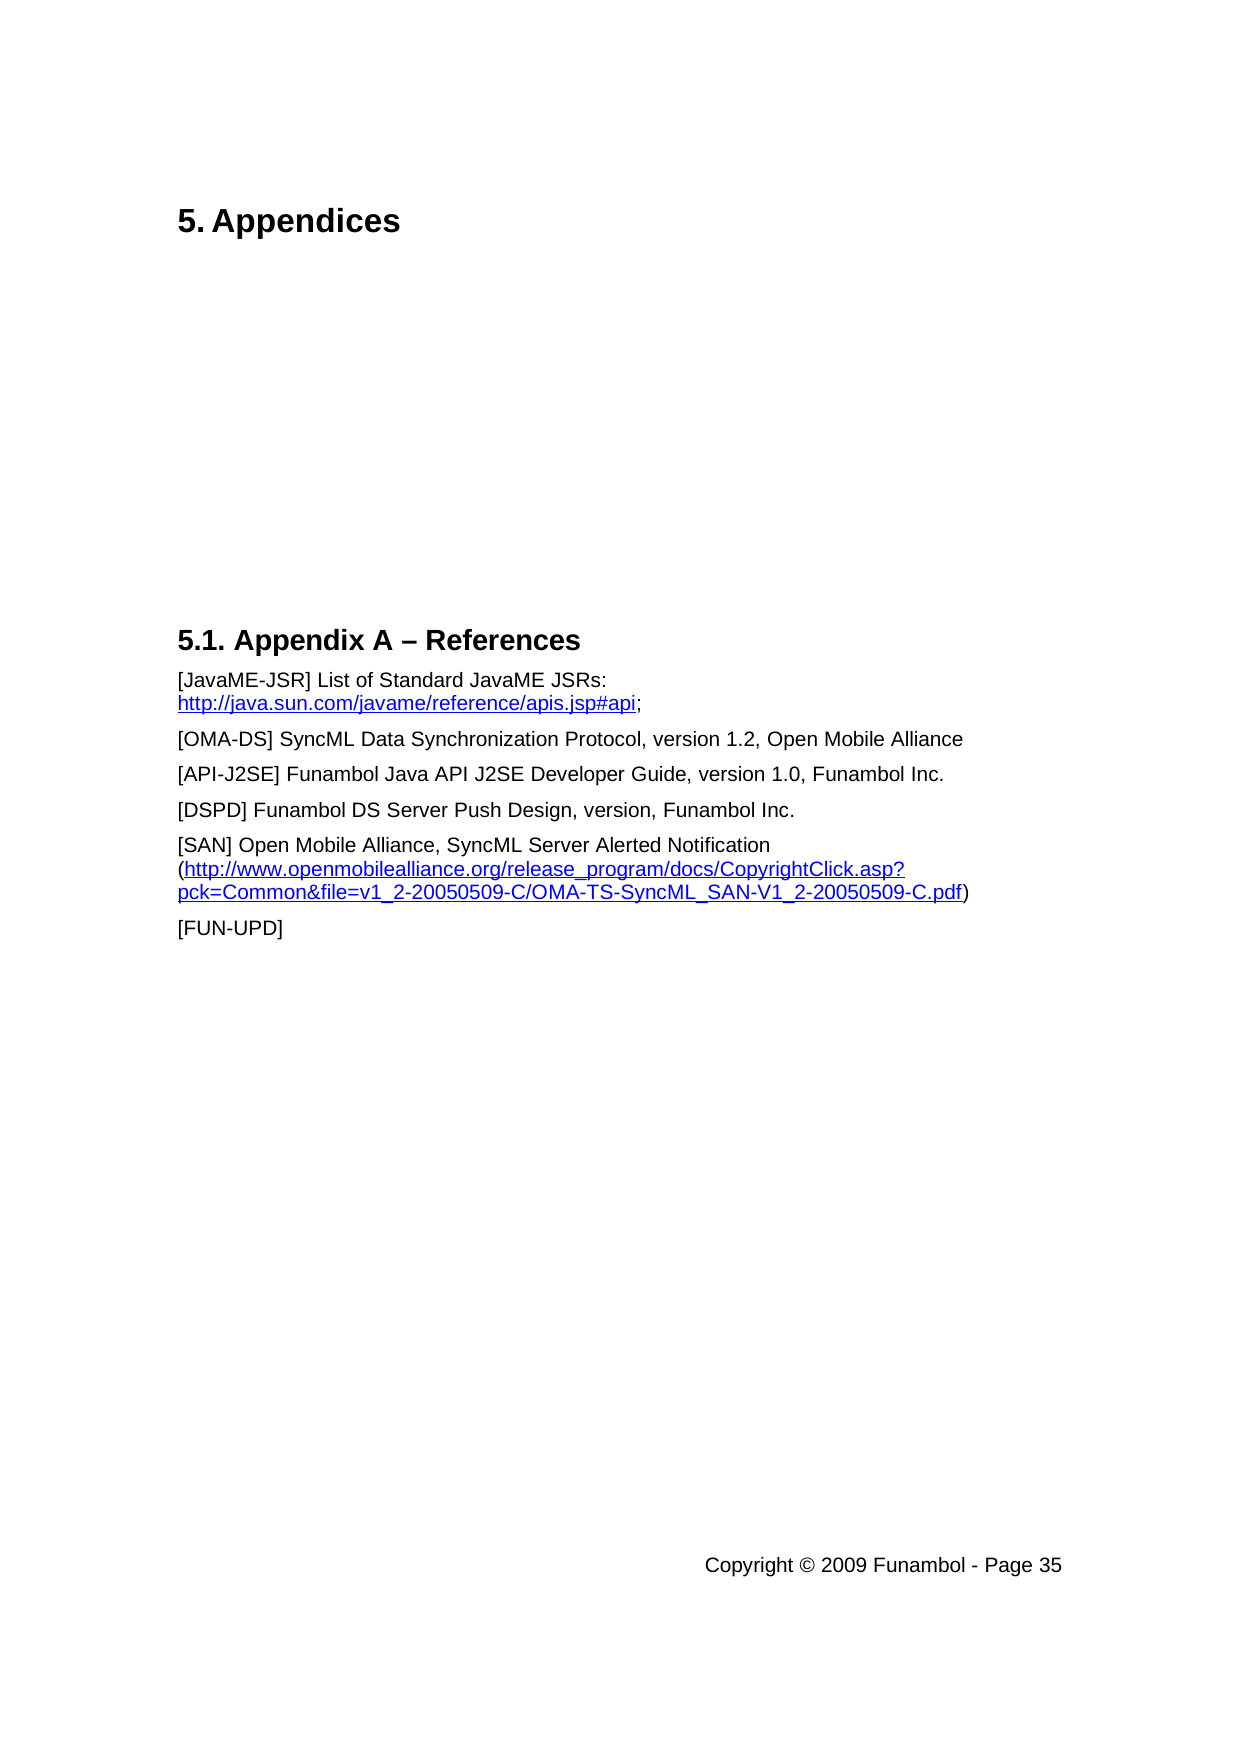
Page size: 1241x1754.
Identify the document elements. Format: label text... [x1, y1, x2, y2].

subtitle Appendices [177, 202, 1063, 239]
text [JavaME-JSR] List of Standard JavaME JSRs: http://java.sun.com/javame/reference/apis.jsp#api; [177, 668, 1063, 715]
text [API-J2SE] Funambol Java API J2SE Developer Guide, version 1.0, Funambol Inc. [177, 763, 1063, 786]
text [FUN-UPD] [177, 916, 1063, 939]
text [DSPD] Funambol DS Server Push Design, version, Funambol Inc. [177, 798, 1063, 822]
text [OMA-DS] SyncML Data Synchronization Protocol, version 1.2, Open Mobile Alliance [177, 727, 1063, 751]
text [SAN] Open Mobile Alliance, SyncML Server Alerted Notification (http://www.openmobilealliance.org/release_program/docs/CopyrightClick.asp?pck=Common&file=v1_2-20050509-C/OMA-TS-SyncML_SAN-V1_2-20050509-C.pdf) [177, 833, 1063, 904]
subtitle Appendix A – References [177, 623, 1063, 656]
